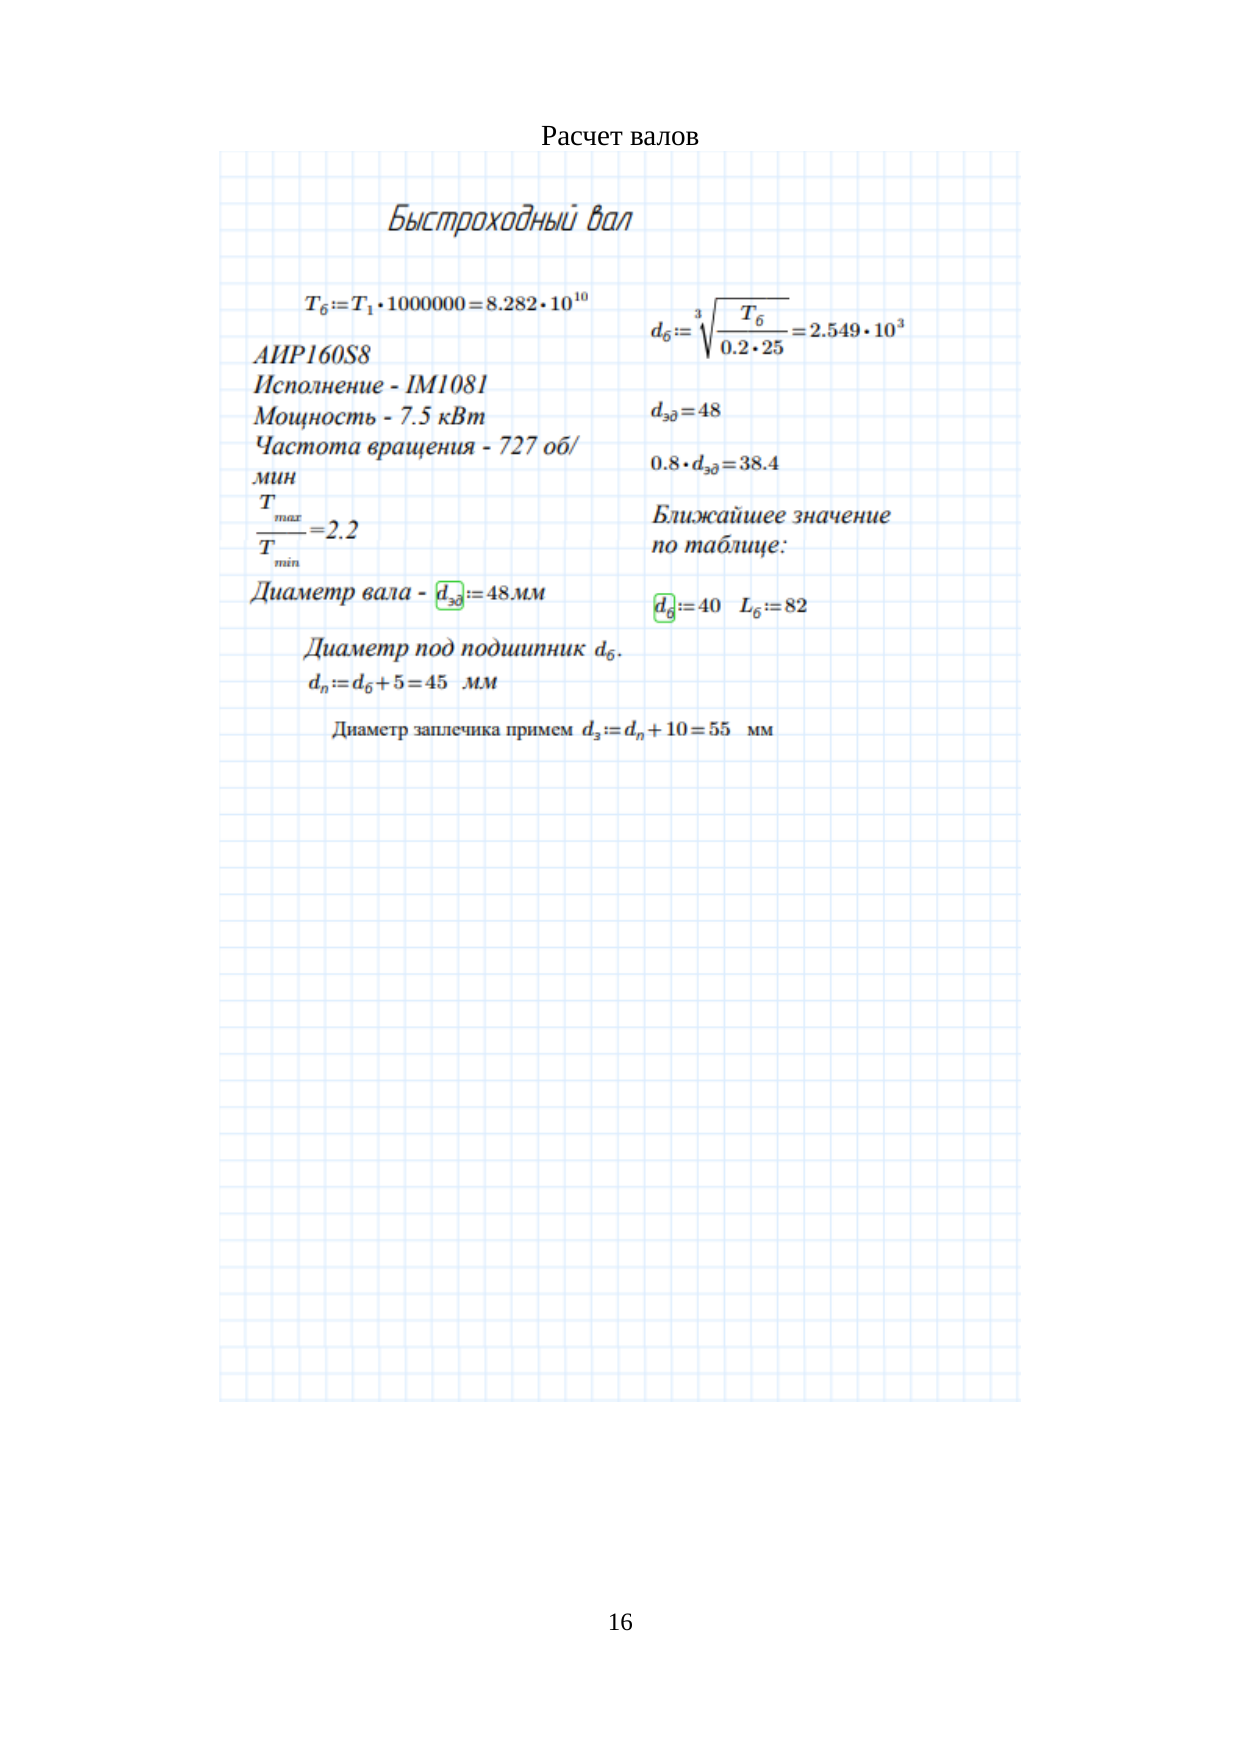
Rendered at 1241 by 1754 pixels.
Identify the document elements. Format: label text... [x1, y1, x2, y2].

text Расчет валов [118, 118, 1122, 152]
picture [219, 151, 1021, 1402]
